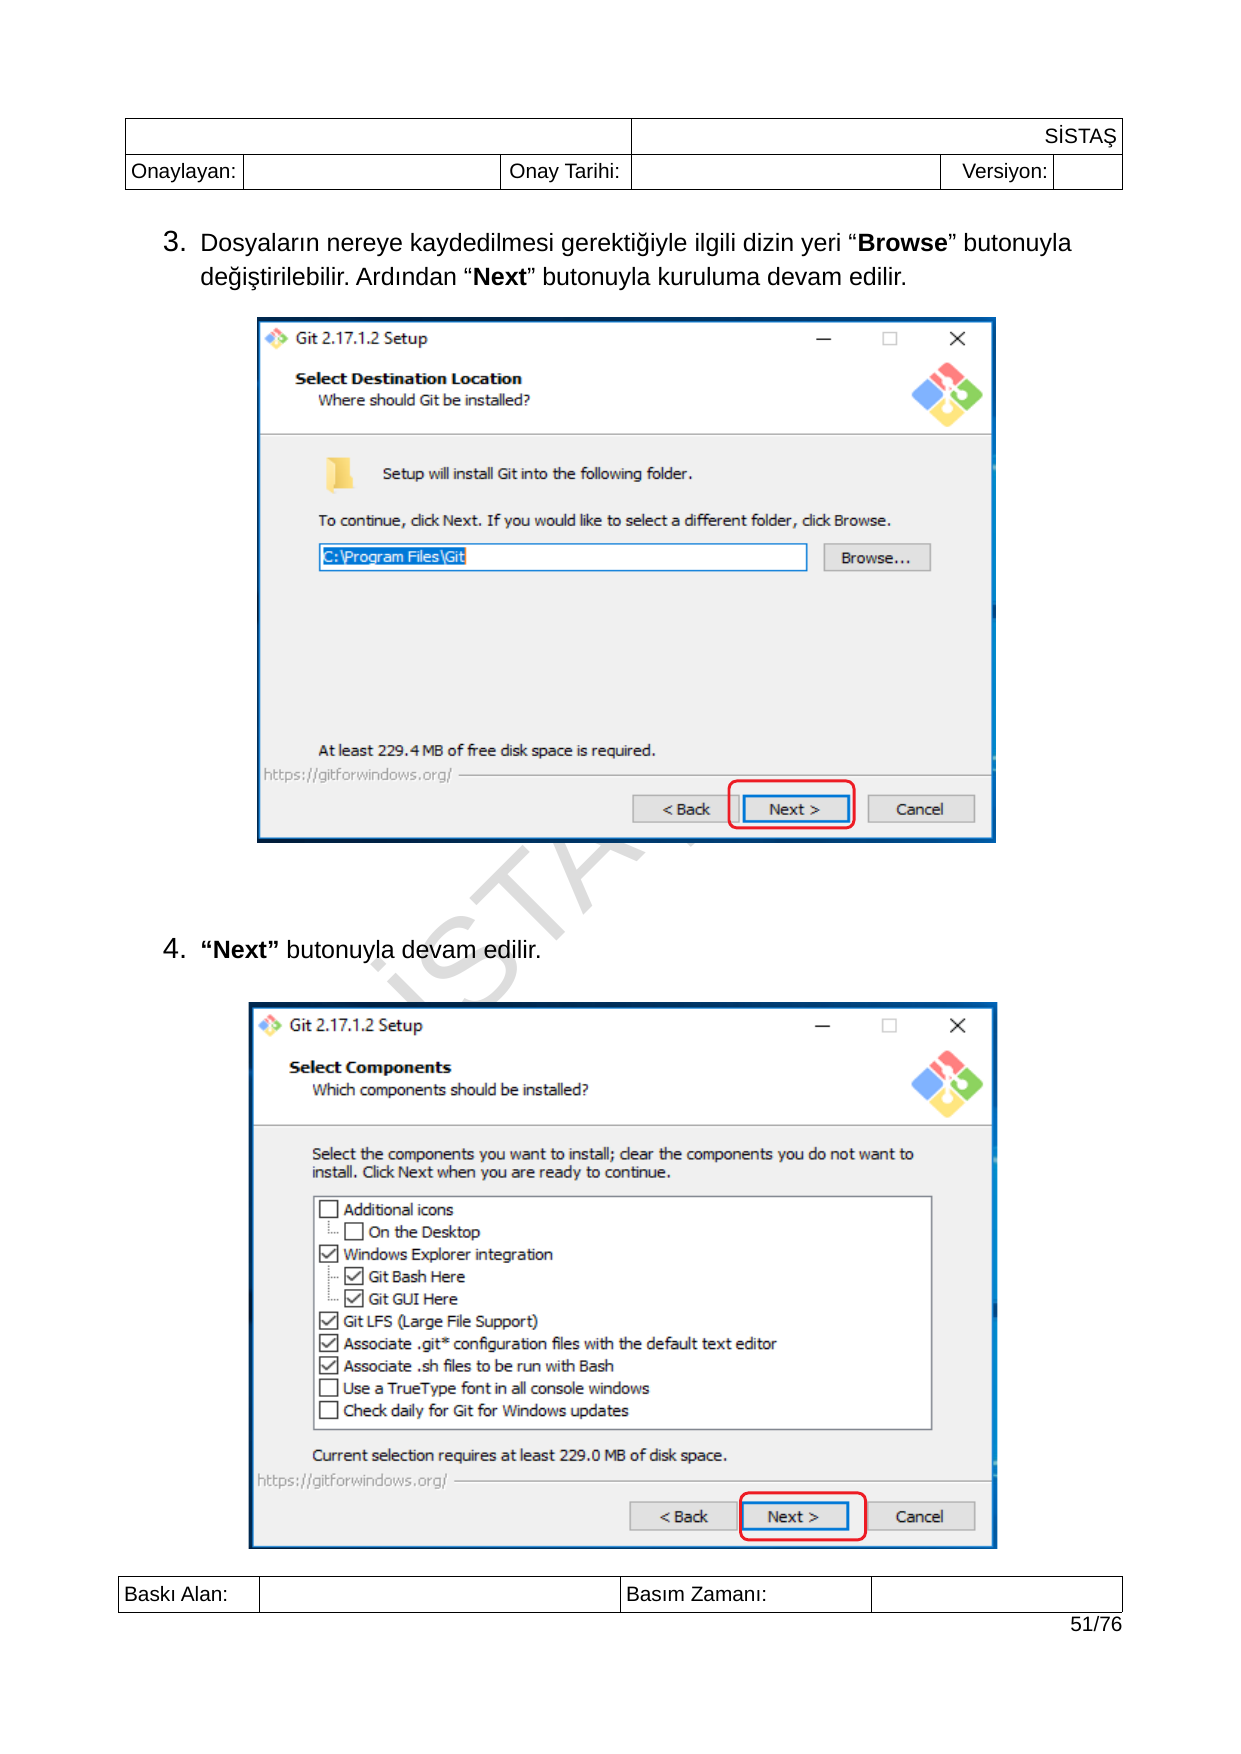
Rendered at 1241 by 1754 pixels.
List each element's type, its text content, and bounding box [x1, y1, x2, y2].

picture [248, 1002, 998, 1549]
list “Next” butonuyla devam edilir. [163, 931, 434, 964]
list “Next” butonuyla devam edilir. [432, 931, 1122, 964]
list Dosyaların nereye kaydedilmesi gerektiğiyle ilgili dizin yeri “Browse” butonuyla değiştirilebilir. Ardından “Next” butonuyla kuruluma devam edilir. [163, 224, 1122, 291]
picture [257, 317, 996, 843]
